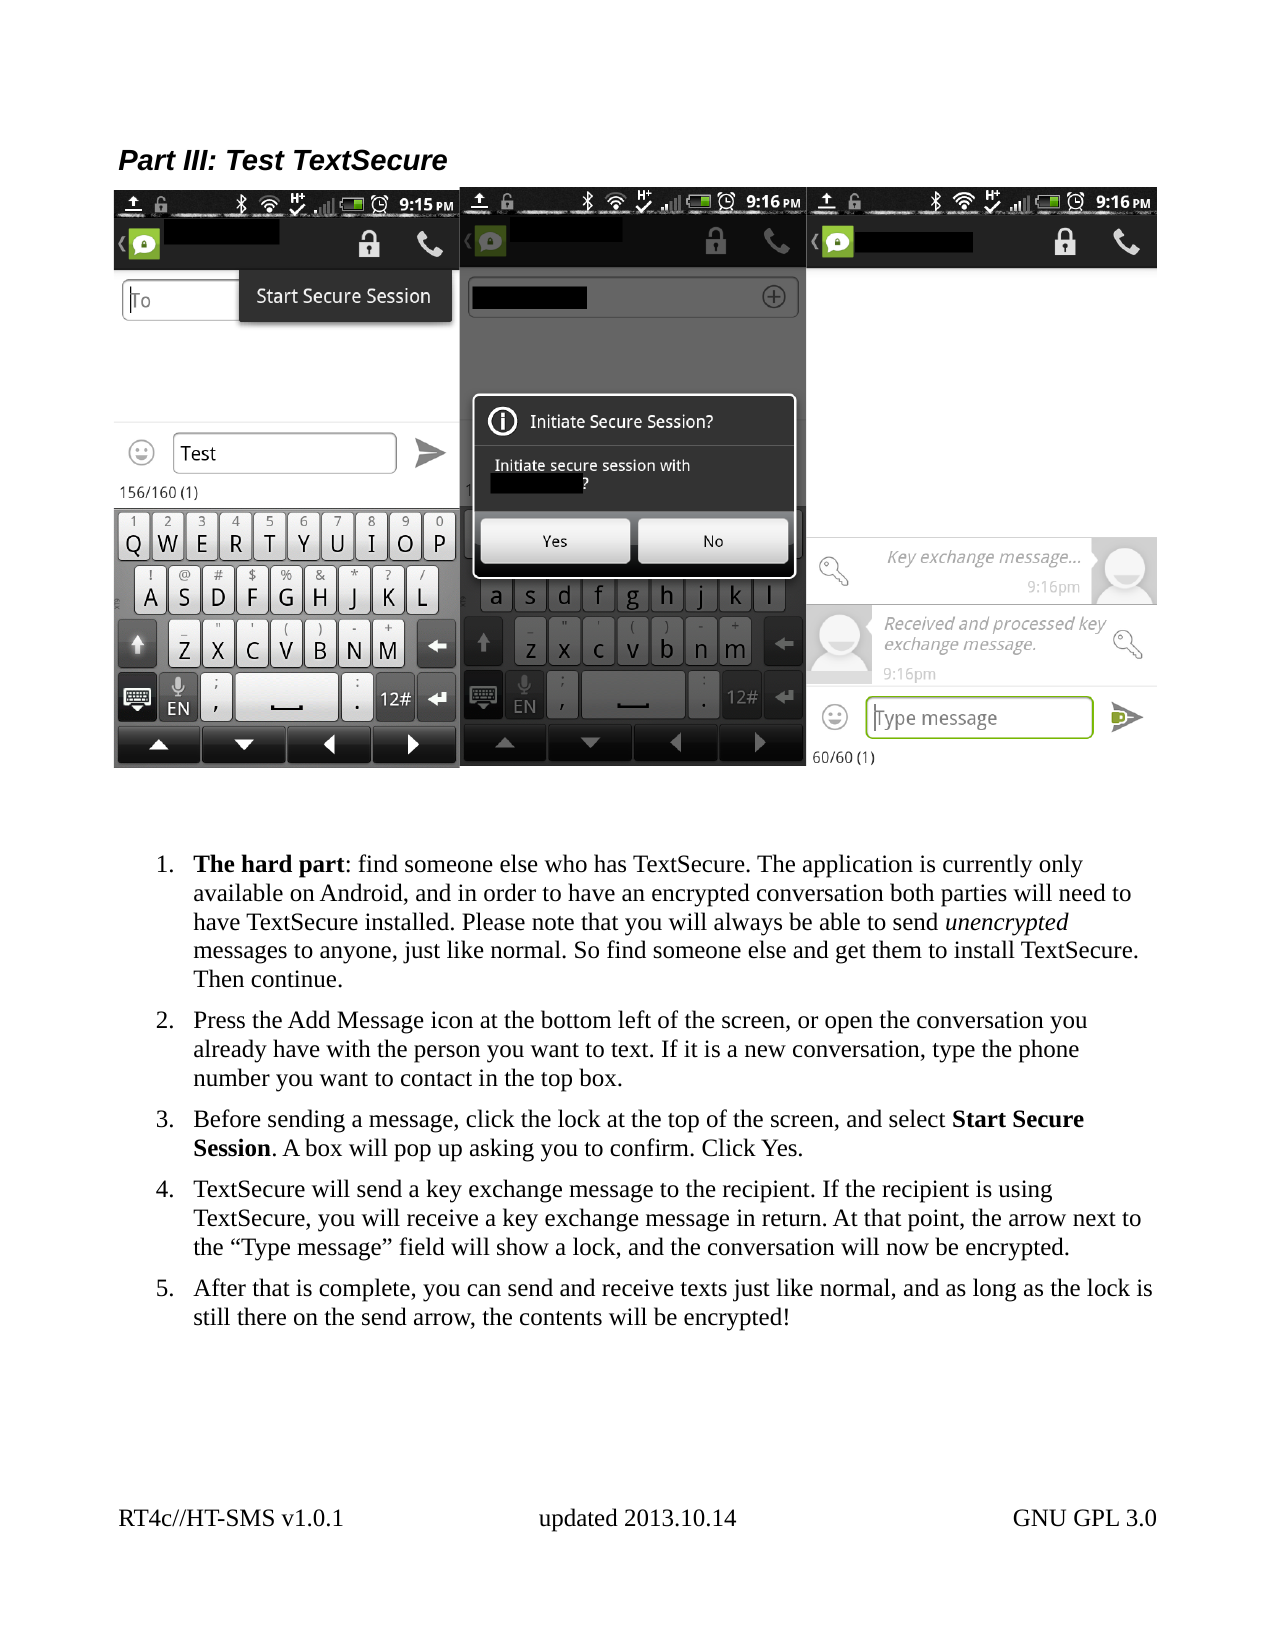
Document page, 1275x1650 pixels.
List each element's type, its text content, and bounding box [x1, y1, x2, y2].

list The hard part: find someone else who has TextSecure. The application is currently only available on Android, and in order to have an encrypted conversation both parties will need to have TextSecure installed. Please note that you will always be able to send unencrypted messages to anyone, just like normal. So find someone else and get them to install TextSecure. Then continue. [156, 849, 1157, 993]
list After that is complete, you can send and receive texts just like normal, and as long as the lock is still there on the send arrow, the contents will be encrypted! [156, 1273, 1157, 1330]
list Before sending a message, click the lock at the top of the screen, and select Start Secure Session. A box will pop up asking you to confirm. Click Yes. [156, 1104, 1157, 1162]
picture [113, 187, 1157, 773]
list TextSecure will send a key exchange message to the recipient. If the recipient is using TextSecure, you will receive a key exchange message in return. At that point, the arrow next to the “Type message” field will show a lock, and the conversation will now be encrypted. [156, 1174, 1157, 1260]
list Press the Add Message icon at the bottom left of the screen, or open the conversation you already have with the person you want to text. If it is a new conversation, type the phone number you want to contact in the top box. [156, 1005, 1157, 1092]
subtitle Part III: Test TextSecure [118, 143, 1157, 177]
